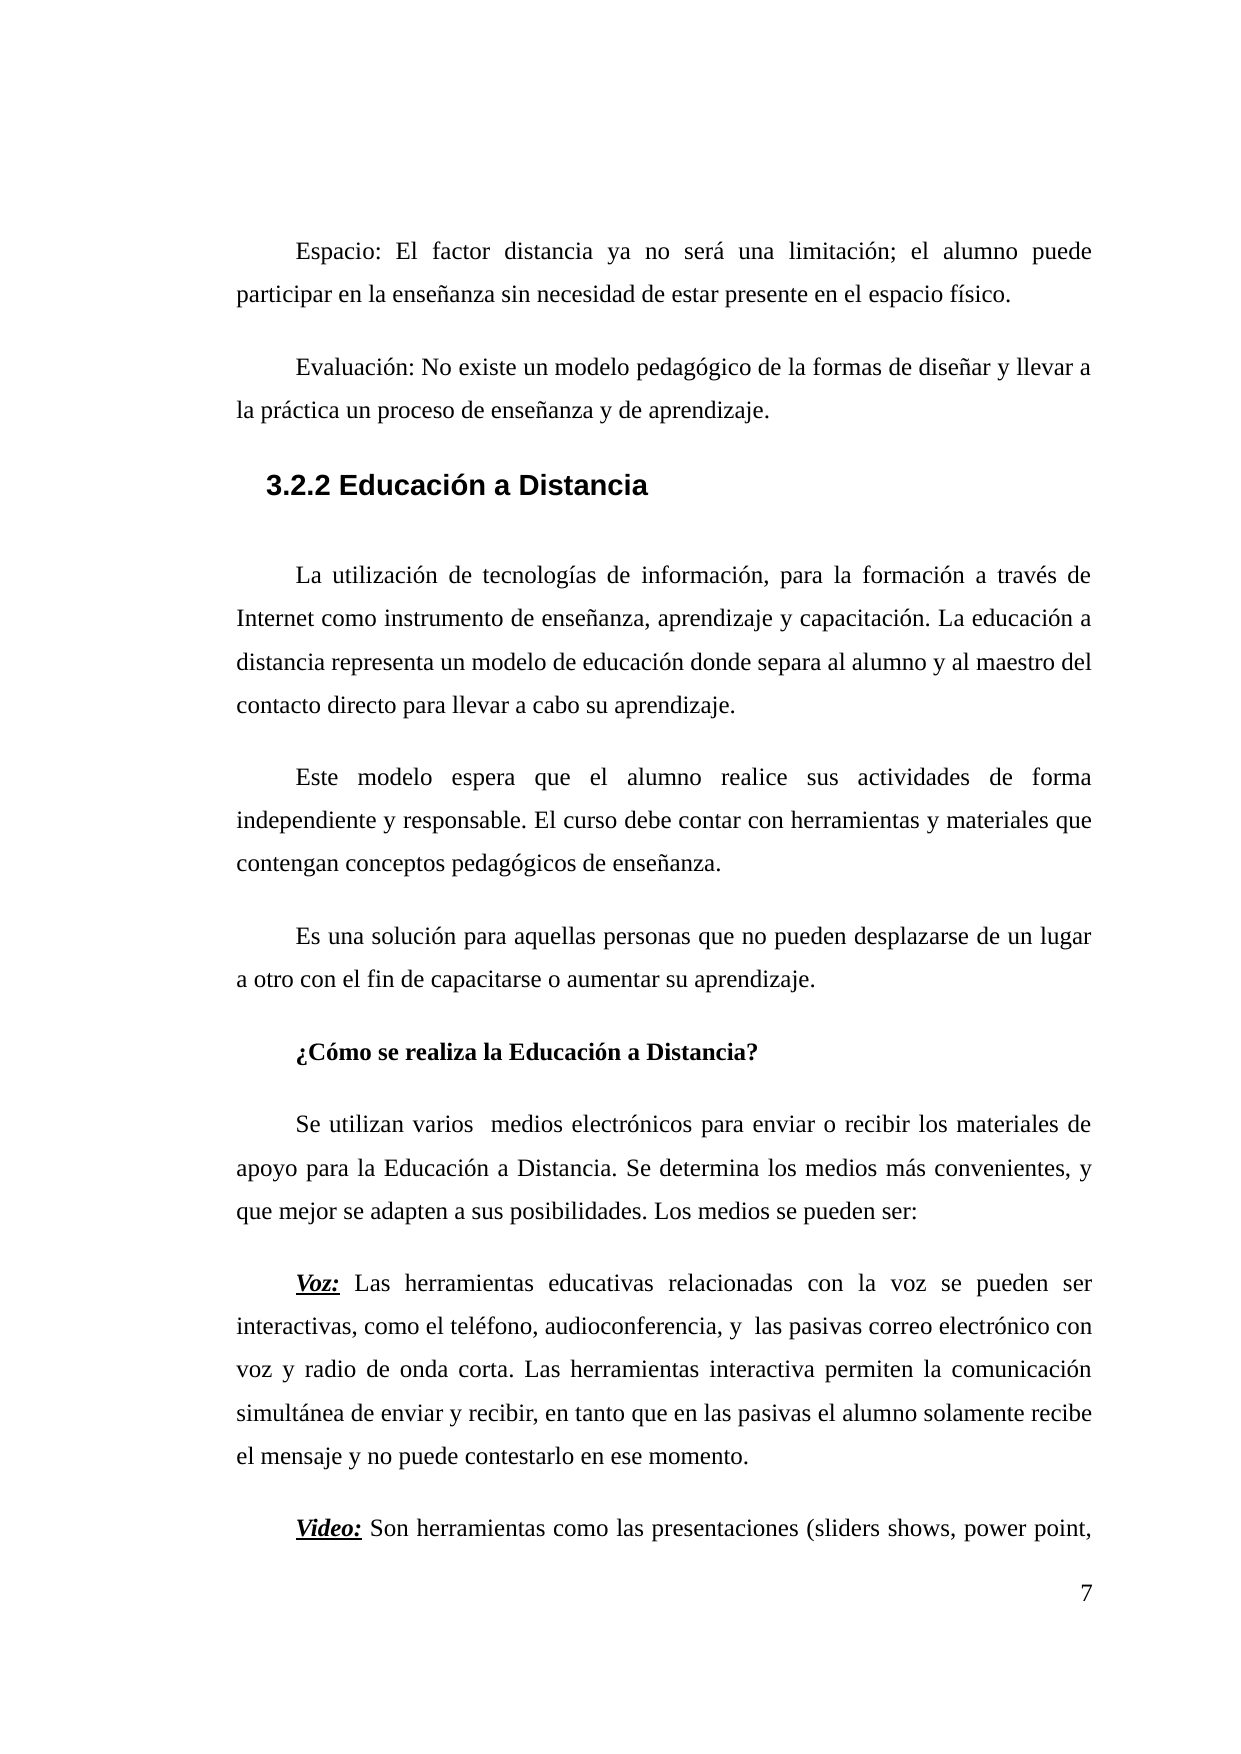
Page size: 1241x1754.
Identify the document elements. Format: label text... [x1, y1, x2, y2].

text Espacio: El factor distancia ya no será una limitación; el alumno puede participar en la enseñanza sin necesidad de estar presente en el espacio físico. [236, 236, 1093, 308]
text Voz: Las herramientas educativas relacionadas con la voz se pueden ser interactivas, como el teléfono, audioconferencia, y las pasivas correo electrónico con voz y radio de onda corta. Las herramientas interactiva permiten la comunicación simultánea de enviar y recibir, en tanto que en las pasivas el alumno solamente recibe el mensaje y no puede contestarlo en ese momento. [236, 1268, 1093, 1469]
subtitle 3.2.2 Educación a Distancia [236, 468, 1093, 501]
text Evaluación: No existe un modelo pedagógico de la formas de diseñar y llevar a la práctica un proceso de enseñanza y de aprendizaje. [236, 352, 1093, 424]
text Video: Son herramientas como las presentaciones (sliders shows, power point, [236, 1513, 1093, 1542]
text Este modelo espera que el alumno realice sus actividades de forma independiente y responsable. El curso debe contar con herramientas y materiales que contengan conceptos pedagógicos de enseñanza. [236, 762, 1093, 877]
text ¿Cómo se realiza la Educación a Distancia? [236, 1037, 1093, 1066]
text Se utilizan varios medios electrónicos para enviar o recibir los materiales de apoyo para la Educación a Distancia. Se determina los medios más convenientes, y que mejor se adapten a sus posibilidades. Los medios se pueden ser: [236, 1109, 1093, 1224]
text Es una solución para aquellas personas que no pueden desplazarse de un lugar a otro con el fin de capacitarse o aumentar su aprendizaje. [236, 921, 1093, 993]
text La utilización de tecnologías de información, para la formación a través de Internet como instrumento de enseñanza, aprendizaje y capacitación. La educación a distancia representa un modelo de educación donde separa al alumno y al maestro del contacto directo para llevar a cabo su aprendizaje. [236, 560, 1093, 718]
